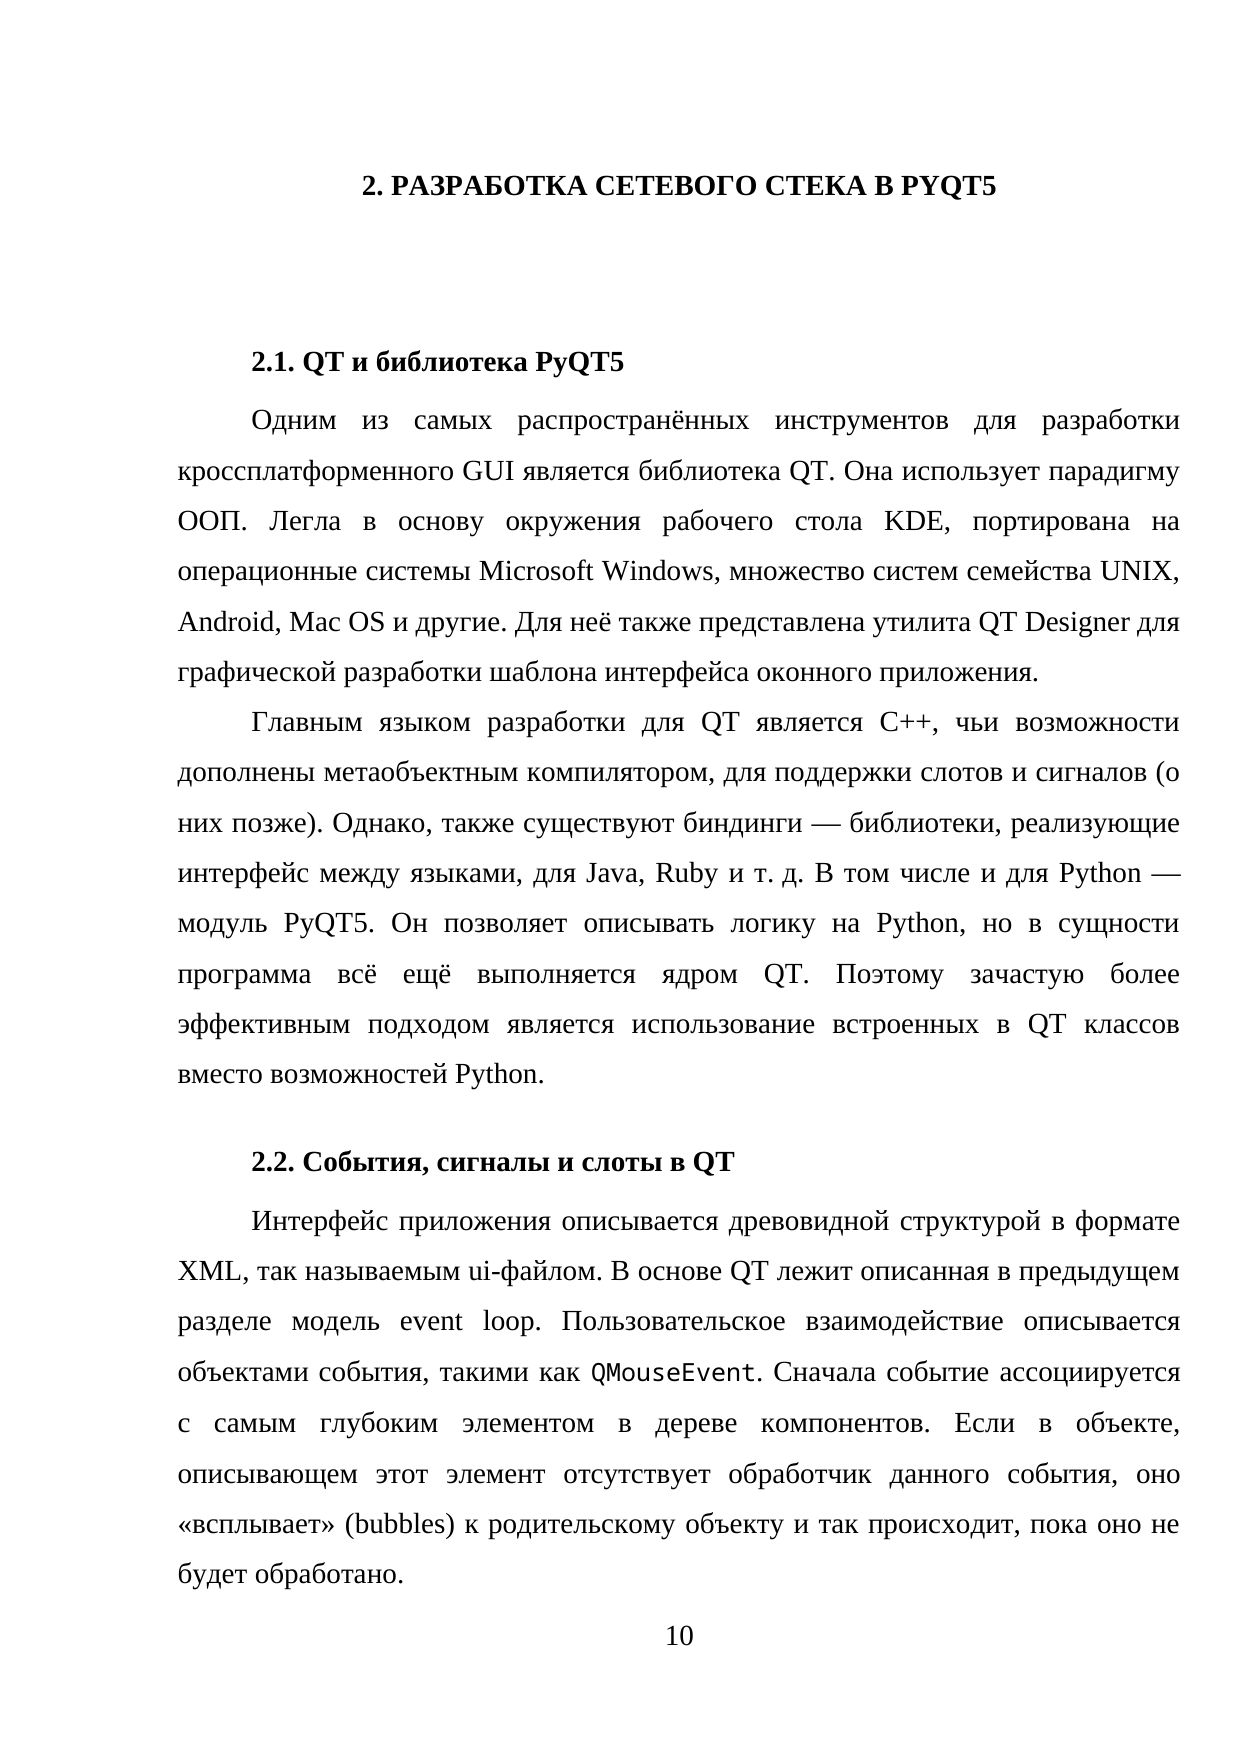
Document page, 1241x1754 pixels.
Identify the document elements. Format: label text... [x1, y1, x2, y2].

subtitle 2.1. QT и библиотека PyQT5 [177, 344, 1181, 377]
subtitle 2.2. События, сигналы и слоты в QT [177, 1144, 1181, 1178]
text Главным языком разработки для QT является C++, чьи возможности дополнены метаобъектным компилятором, для поддержки слотов и сигналов (о них позже). Однако, также существуют биндинги — библиотеки, реализующие интерфейс между языками, для Java, Ruby и т. д. В том числе и для Python — модуль PyQT5. Он позволяет описывать логику на Python, но в сущности программа всё ещё выполняется ядром QT. Поэтому зачастую более эффективным подходом является использование встроенных в QT классов вместо возможностей Python. [177, 704, 1181, 1090]
text Одним из самых распространённых инструментов для разработки кроссплатформенного GUI является библиотека QT. Она использует парадигму ООП. Легла в основу окружения рабочего стола KDE, портирована на операционные системы Microsoft Windows, множество систем семейства UNIX, Android, Mac OS и другие. Для неё также представлена утилита QT Designer для графической разработки шаблона интерфейса оконного приложения. [177, 402, 1181, 687]
text Интерфейс приложения описывается древовидной структурой в формате XML, так называемым ui-файлом. В основе QT лежит описанная в предыдущем разделе модель event loop. Пользовательское взаимодействие описывается объектами события, такими как QMouseEvent. Сначала событие ассоциируется с самым глубоким элементом в дереве компонентов. Если в объекте, описывающем этот элемент отсутствует обработчик данного события, оно «всплывает» (bubbles) к родительскому объекту и так происходит, пока оно не будет обработано. [177, 1203, 1181, 1590]
subtitle 2. РАЗРАБОТКА СЕТЕВОГО СТЕКА В PYQT5 [177, 168, 1181, 202]
